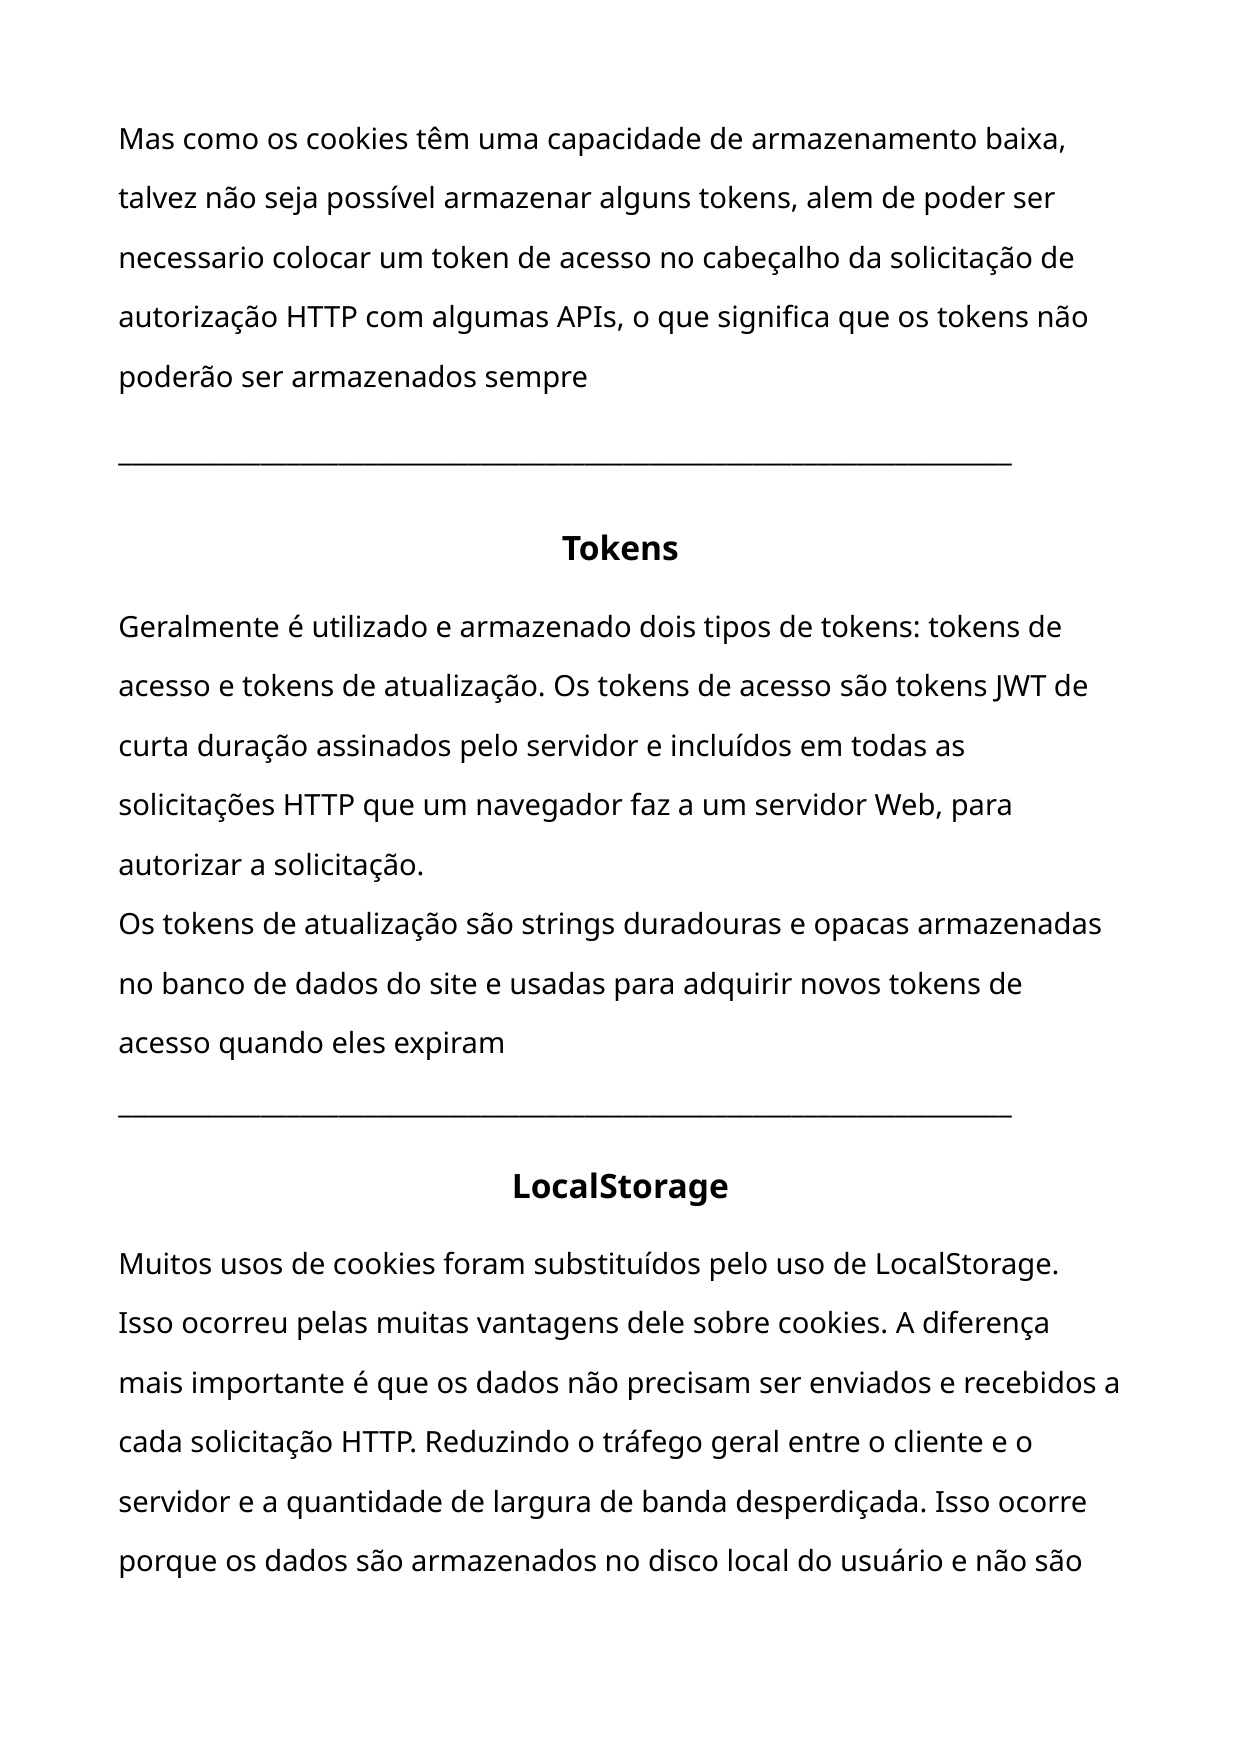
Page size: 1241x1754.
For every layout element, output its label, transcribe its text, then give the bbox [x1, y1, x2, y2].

text _____________________________________________________________________ [118, 1082, 1122, 1122]
subtitle LocalStorage [118, 1162, 1122, 1208]
subtitle Tokens [118, 525, 1122, 571]
text Muitos usos de cookies foram substituídos pelo uso de LocalStorage. Isso ocorreu pelas muitas vantagens dele sobre cookies. A diferença mais importante é que os dados não precisam ser enviados e recebidos a cada solicitação HTTP. Reduzindo o tráfego geral entre o cliente e o servidor e a quantidade de largura de banda desperdiçada. Isso ocorre porque os dados são armazenados no disco local do usuário e não são [118, 1243, 1122, 1580]
text Geralmente é utilizado e armazenado dois tipos de tokens: tokens de acesso e tokens de atualização. Os tokens de acesso são tokens JWT de curta duração assinados pelo servidor e incluídos em todas as solicitações HTTP que um navegador faz a um servidor Web, para autorizar a solicitação. [118, 606, 1122, 884]
text Mas como os cookies têm uma capacidade de armazenamento baixa, talvez não seja possível armazenar alguns tokens, alem de poder ser necessario colocar um token de acesso no cabeçalho da solicitação de autorização HTTP com algumas APIs, o que significa que os tokens não poderão ser armazenados sempre [118, 118, 1122, 396]
text _____________________________________________________________________ [118, 430, 1122, 470]
text Os tokens de atualização são strings duradouras e opacas armazenadas no banco de dados do site e usadas para adquirir novos tokens de acesso quando eles expiram [118, 903, 1122, 1062]
